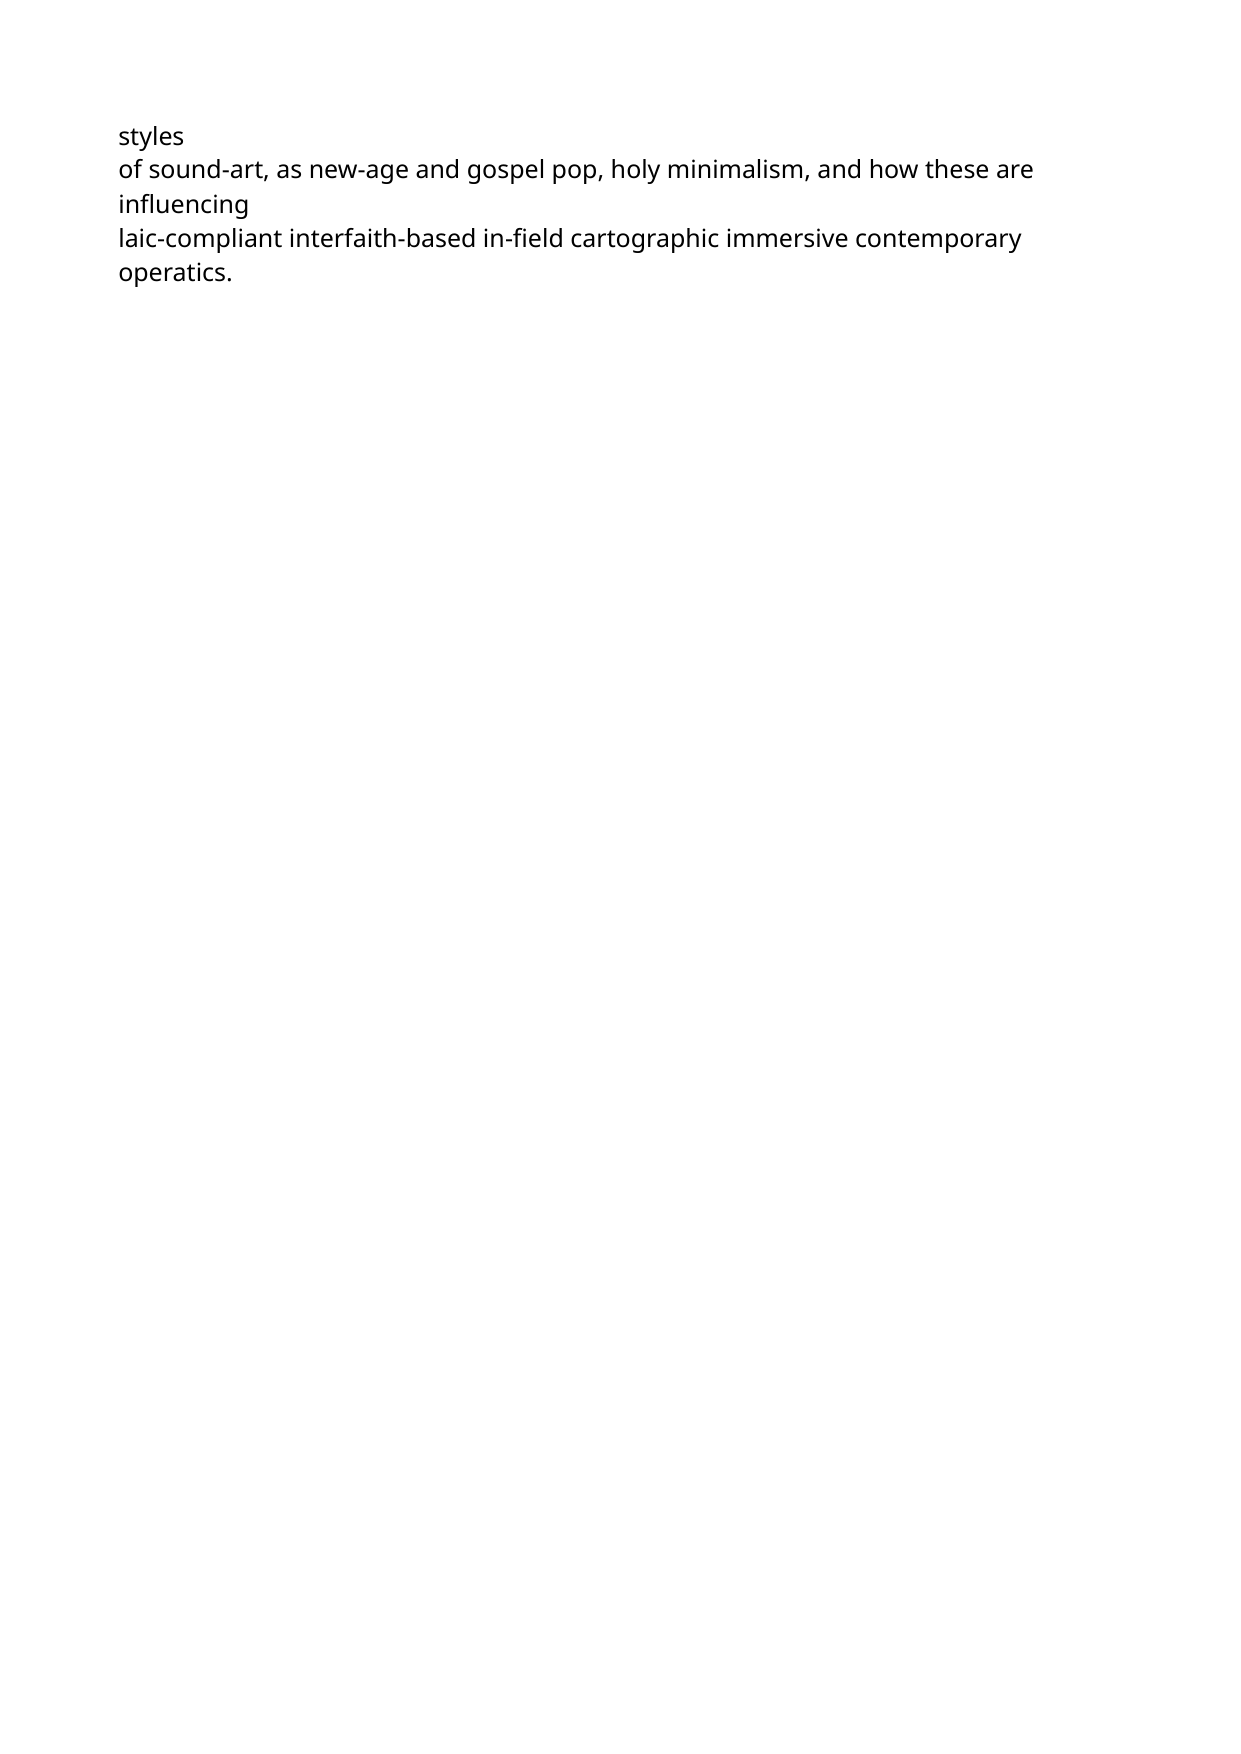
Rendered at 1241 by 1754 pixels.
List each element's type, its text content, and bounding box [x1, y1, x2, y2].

text styles [118, 118, 1122, 152]
text of sound-art, as new-age and gospel pop, holy minimalism, and how these are influencing [118, 152, 1122, 220]
text laic-compliant interfaith-based in-field cartographic immersive contemporary operatics. [118, 220, 1122, 288]
